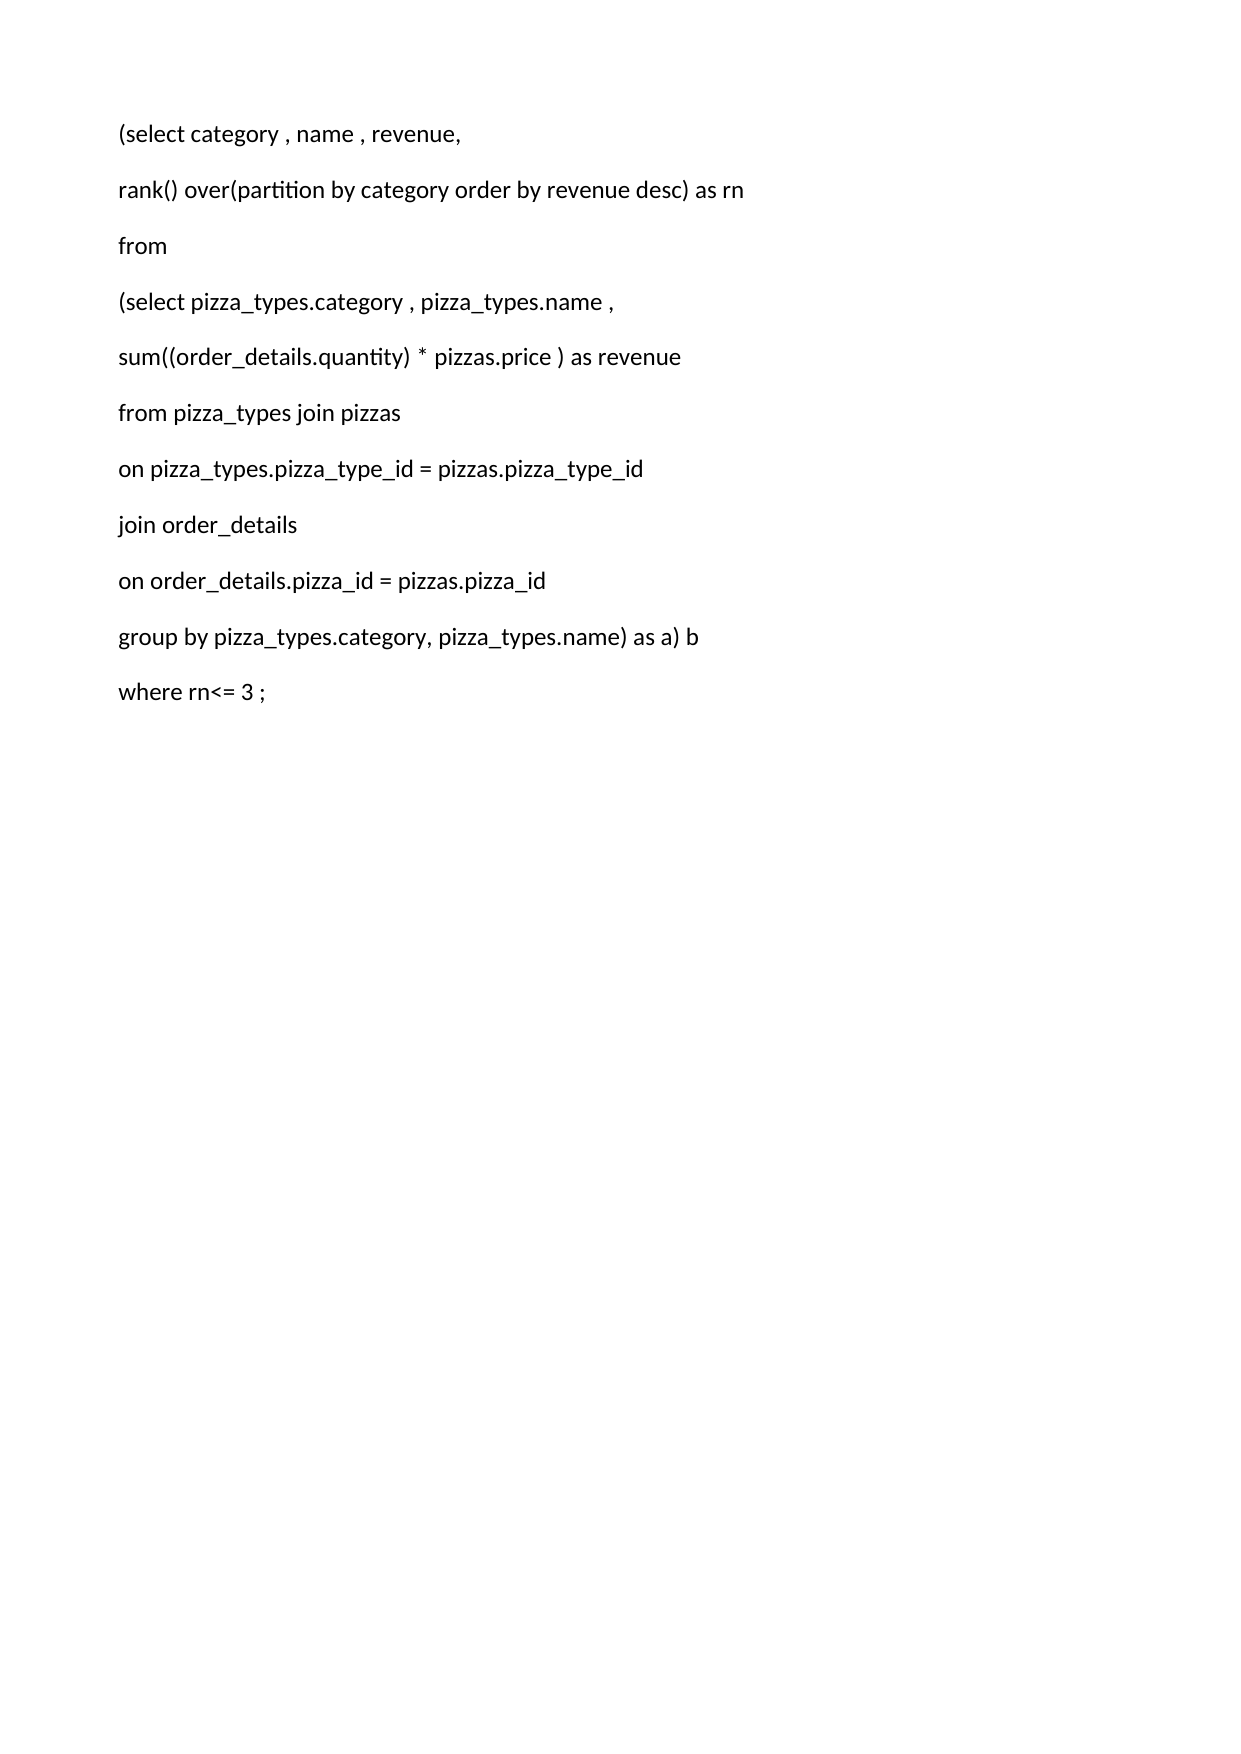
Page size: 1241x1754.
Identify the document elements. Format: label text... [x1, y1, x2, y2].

text sum((order_details.quantity) * pizzas.price ) as revenue [118, 341, 1122, 372]
text where rn<= 3 ; [118, 676, 1122, 707]
text on order_details.pizza_id = pizzas.pizza_id [118, 565, 1122, 595]
text group by pizza_types.category, pizza_types.name) as a) b [118, 621, 1122, 651]
text on pizza_types.pizza_type_id = pizzas.pizza_type_id [118, 453, 1122, 484]
text join order_details [118, 509, 1122, 539]
text rank() over(partition by category order by revenue desc) as rn [118, 174, 1122, 204]
text from [118, 230, 1122, 260]
text (select category , name , revenue, [118, 118, 1122, 149]
text (select pizza_types.category , pizza_types.name , [118, 286, 1122, 316]
text from pizza_types join pizzas [118, 397, 1122, 428]
